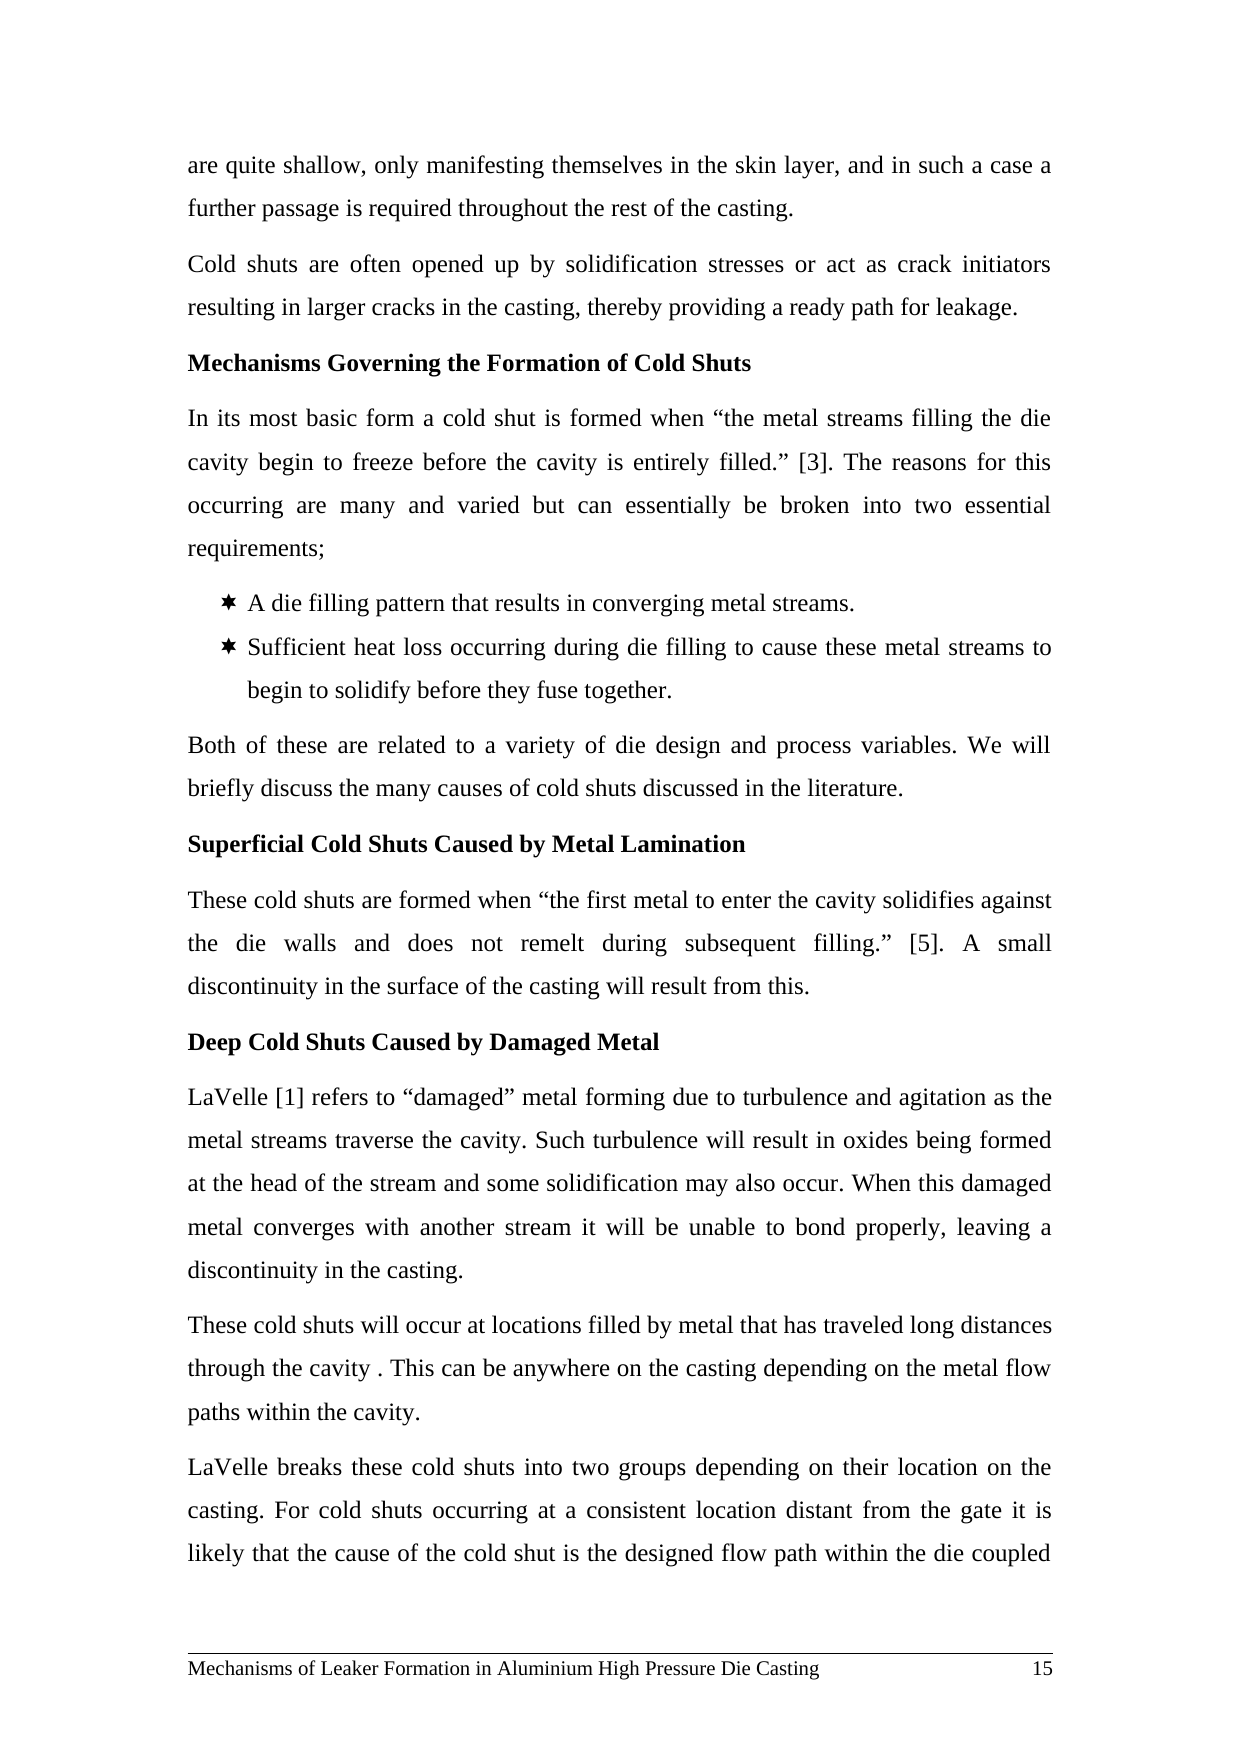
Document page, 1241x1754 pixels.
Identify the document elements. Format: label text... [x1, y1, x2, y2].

text LaVelle breaks these cold shuts into two groups depending on their location on the casting. For cold shuts occurring at a consistent location distant from the gate it is likely that the cause of the cold shut is the designed flow path within the die coupled [187, 1452, 1053, 1567]
text These cold shuts are formed when “the first metal to enter the cavity solidifies against the die walls and does not remelt during subsequent filling.” [5]. A small discontinuity in the surface of the casting will result from this. [187, 885, 1053, 1000]
list Sufficient heat loss occurring during die filling to cause these metal streams to begin to solidify before they fuse together. [217, 632, 1053, 703]
subtitle Deep Cold Shuts Caused by Damaged Metal [187, 1027, 1053, 1055]
text Mechanisms Governing the Formation of Cold Shuts [187, 348, 1053, 377]
subtitle Superficial Cold Shuts Caused by Metal Lamination [187, 829, 1053, 858]
list A die filling pattern that results in converging metal streams. [217, 588, 1053, 617]
text Cold shuts are often opened up by solidification stresses or act as crack initiators resulting in larger cracks in the casting, thereby providing a ready path for leakage. [187, 249, 1053, 321]
text LaVelle [1] refers to “damaged” metal forming due to turbulence and agitation as the metal streams traverse the cavity. Such turbulence will result in oxides being formed at the head of the stream and some solidification may also occur. When this damaged metal converges with another stream it will be unable to bond properly, leaving a discontinuity in the casting. [187, 1082, 1053, 1283]
text Both of these are related to a variety of die design and process variables. We will briefly discuss the many causes of cold shuts discussed in the literature. [187, 730, 1053, 802]
text are quite shallow, only manifesting themselves in the skin layer, and in such a case a further passage is required throughout the rest of the casting. [187, 150, 1053, 222]
text These cold shuts will occur at locations filled by metal that has traveled long distances through the cavity . This can be anywhere on the casting depending on the metal flow paths within the cavity. [187, 1310, 1053, 1425]
text In its most basic form a cold shut is formed when “the metal streams filling the die cavity begin to freeze before the cavity is entirely filled.” [3]. The reasons for this occurring are many and varied but can essentially be broken into two essential requirements; [187, 403, 1053, 562]
